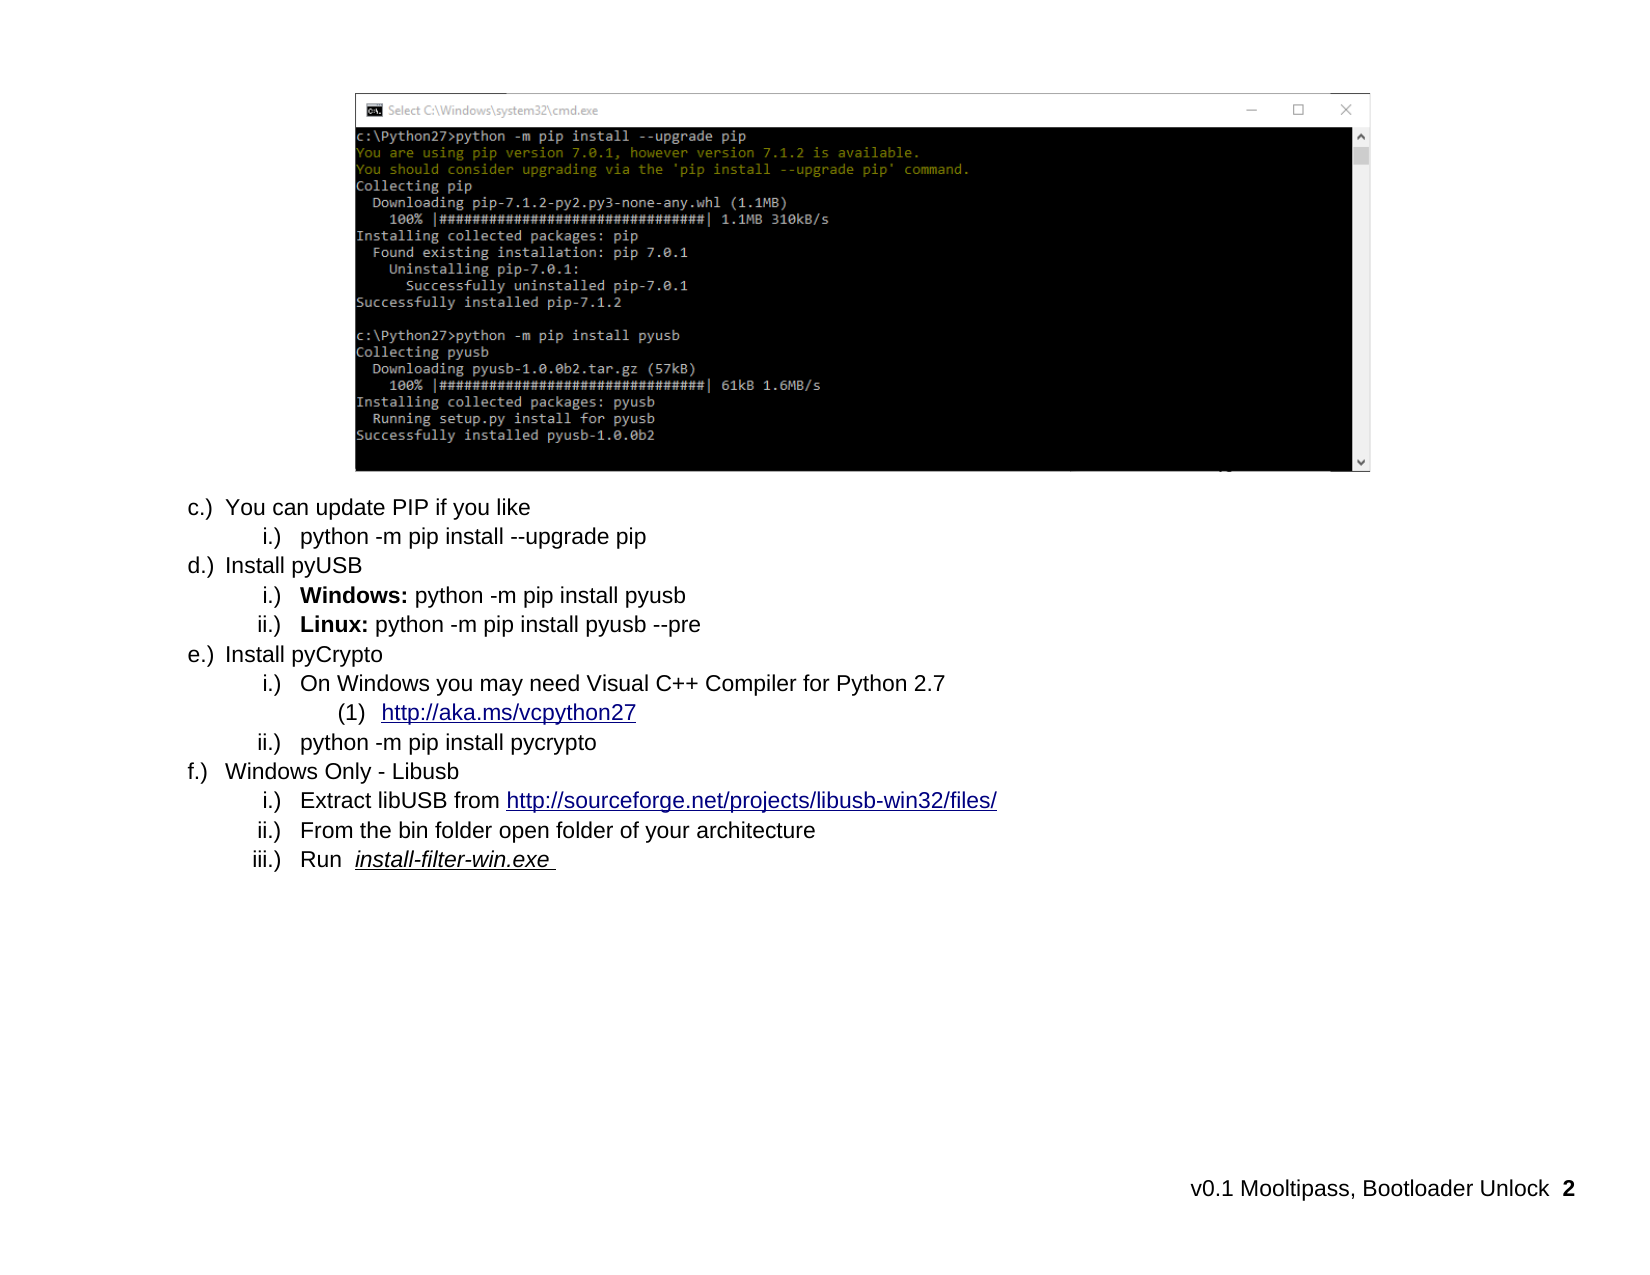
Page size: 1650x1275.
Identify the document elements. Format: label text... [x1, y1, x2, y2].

list Windows Only - Libusb [187, 759, 1575, 784]
list You can update PIP if you like [187, 494, 1575, 520]
list Run install-filter-win.exe [75, 847, 1575, 872]
list Linux: python -m pip install pyusb --pre [75, 612, 1575, 637]
list Install pyCrypto [187, 641, 1575, 667]
list From the bin folder open folder of your architecture [75, 817, 1575, 843]
list python -m pip install pycrypto [75, 729, 1575, 755]
list python -m pip install --upgrade pip [75, 524, 1575, 549]
list Extract libUSB from http://sourceforge.net/projects/libusb-win32/files/ [75, 788, 1575, 814]
list Windows: python -m pip install pyusb [75, 582, 1575, 608]
list Install pyUSB [187, 553, 1575, 579]
list http://aka.ms/vcpython27 [337, 700, 1575, 726]
list On Windows you may need Visual C++ Compiler for Python 2.7 [75, 671, 1575, 696]
picture [355, 93, 1371, 472]
